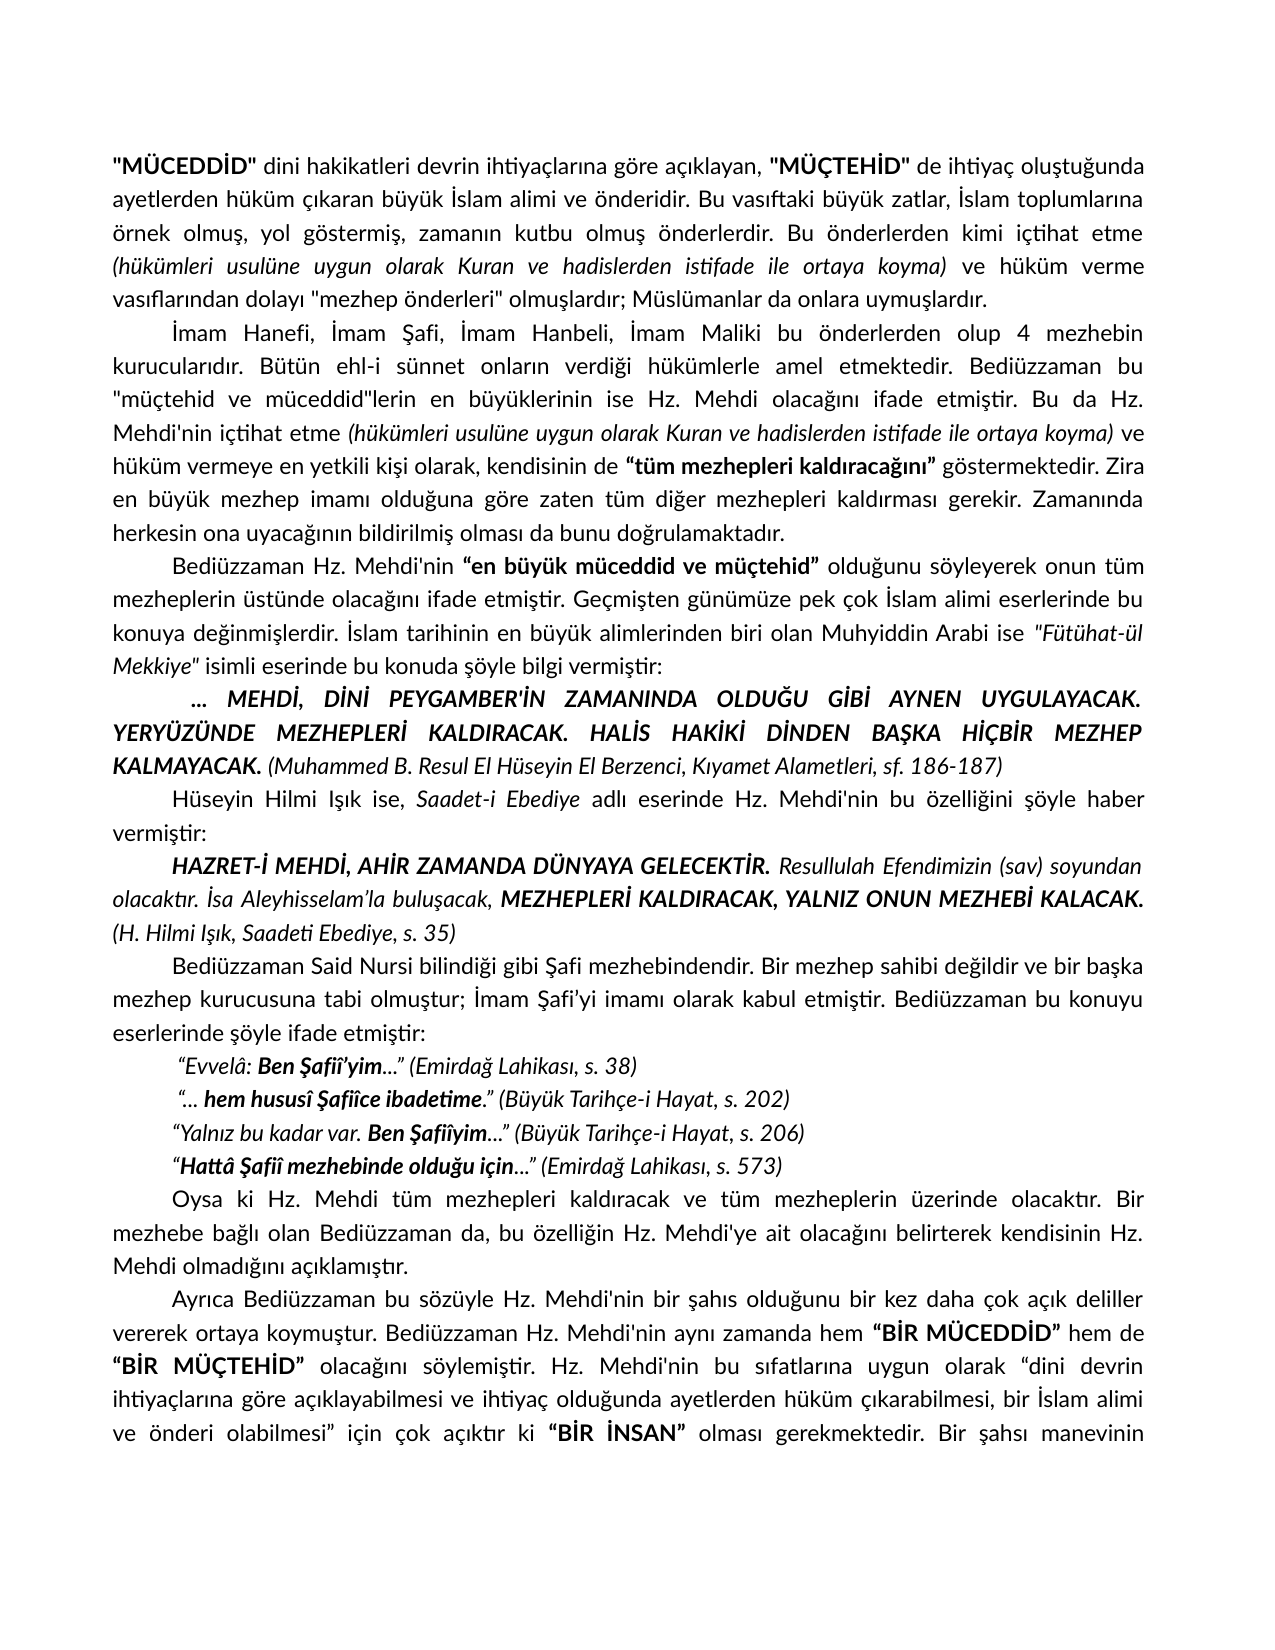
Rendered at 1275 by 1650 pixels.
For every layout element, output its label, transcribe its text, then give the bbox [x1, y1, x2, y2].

text Bediüzzaman Hz. Mehdi'nin “en büyük müceddid ve müçtehid” olduğunu söyleyerek onun tüm mezheplerin üstünde olacağını ifade etmiştir. Geçmişten günümüze pek çok İslam alimi eserlerinde bu konuya değinmişlerdir. İslam tarihinin en büyük alimlerinden biri olan Muhyiddin Arabi ise "Fütühat-ül Mekkiye" isimli eserinde bu konuda şöyle bilgi vermiştir: [112, 548, 1145, 681]
text “Hattâ Şafiî mezhebinde olduğu için...” (Emirdağ Lahikası, s. 573) [112, 1148, 1145, 1181]
text Bediüzzaman Said Nursi bilindiği gibi Şafi mezhebindendir. Bir mezhep sahibi değildir ve bir başka mezhep kurucusuna tabi olmuştur; İmam Şafi’yi imamı olarak kabul etmiştir. Bediüzzaman bu konuyu eserlerinde şöyle ifade etmiştir: [112, 948, 1145, 1048]
text HAZRET-İ MEHDİ, AHİR ZAMANDA DÜNYAYA GELECEKTİR. Resullulah Efendimizin (sav) soyundan olacaktır. İsa Aleyhisselam’la buluşacak, MEZHEPLERİ KALDIRACAK, YALNIZ ONUN MEZHEBİ KALACAK. (H. Hilmi Işık, Saadeti Ebediye, s. 35) [112, 848, 1145, 948]
text Oysa ki Hz. Mehdi tüm mezhepleri kaldıracak ve tüm mezheplerin üzerinde olacaktır. Bir mezhebe bağlı olan Bediüzzaman da, bu özelliğin Hz. Mehdi'ye ait olacağını belirterek kendisinin Hz. Mehdi olmadığını açıklamıştır. [112, 1181, 1145, 1281]
text Hüseyin Hilmi Işık ise, Saadet-i Ebediye adlı eserinde Hz. Mehdi'nin bu özelliğini şöyle haber vermiştir: [112, 781, 1145, 848]
text "MÜCEDDİD" dini hakikatleri devrin ihtiyaçlarına göre açıklayan, "MÜÇTEHİD" de ihtiyaç oluştuğunda ayetlerden hüküm çıkaran büyük İslam alimi ve önderidir. Bu vasıftaki büyük zatlar, İslam toplumlarına örnek olmuş, yol göstermiş, zamanın kutbu olmuş önderlerdir. Bu önderlerden kimi içtihat etme (hükümleri usulüne uygun olarak Kuran ve hadislerden istifade ile ortaya koyma) ve hüküm verme vasıflarından dolayı "mezhep önderleri" olmuşlardır; Müslümanlar da onlara uymuşlardır. [112, 148, 1145, 314]
text İmam Hanefi, İmam Şafi, İmam Hanbeli, İmam Maliki bu önderlerden olup 4 mezhebin kurucularıdır. Bütün ehl-i sünnet onların verdiği hükümlerle amel etmektedir. Bediüzzaman bu "müçtehid ve müceddid"lerin en büyüklerinin ise Hz. Mehdi olacağını ifade etmiştir. Bu da Hz. Mehdi'nin içtihat etme (hükümleri usulüne uygun olarak Kuran ve hadislerden istifade ile ortaya koyma) ve hüküm vermeye en yetkili kişi olarak, kendisinin de “tüm mezhepleri kaldıracağını” göstermektedir. Zira en büyük mezhep imamı olduğuna göre zaten tüm diğer mezhepleri kaldırması gerekir. Zamanında herkesin ona uyacağının bildirilmiş olması da bunu doğrulamaktadır. [112, 314, 1145, 548]
text ... MEHDİ, DİNİ PEYGAMBER'İN ZAMANINDA OLDUĞU GİBİ AYNEN UYGULAYACAK. YERYÜZÜNDE MEZHEPLERİ KALDIRACAK. HALİS HAKİKİ DİNDEN BAŞKA HİÇBİR MEZHEP KALMAYACAK. (Muhammed B. Resul El Hüseyin El Berzenci, Kıyamet Alametleri, sf. 186-187) [112, 681, 1145, 781]
text Ayrıca Bediüzzaman bu sözüyle Hz. Mehdi'nin bir şahıs olduğunu bir kez daha çok açık deliller vererek ortaya koymuştur. Bediüzzaman Hz. Mehdi'nin aynı zamanda hem “BİR MÜCEDDİD” hem de “BİR MÜÇTEHİD” olacağını söylemiştir. Hz. Mehdi'nin bu sıfatlarına uygun olarak “dini devrin ihtiyaçlarına göre açıklayabilmesi ve ihtiyaç olduğunda ayetlerden hüküm çıkarabilmesi, bir İslam alimi ve önderi olabilmesi” için çok açıktır ki “BİR İNSAN” olması gerekmektedir. Bir şahsı manevinin [112, 1281, 1145, 1448]
text “... hem hususî Şafiîce ibadetime.” (Büyük Tarihçe-i Hayat, s. 202) [112, 1081, 1145, 1114]
text “Yalnız bu kadar var. Ben Şafiîyim...” (Büyük Tarihçe-i Hayat, s. 206) [112, 1114, 1145, 1148]
text “Evvelâ: Ben Şafiî’yim...” (Emirdağ Lahikası, s. 38) [112, 1048, 1145, 1081]
